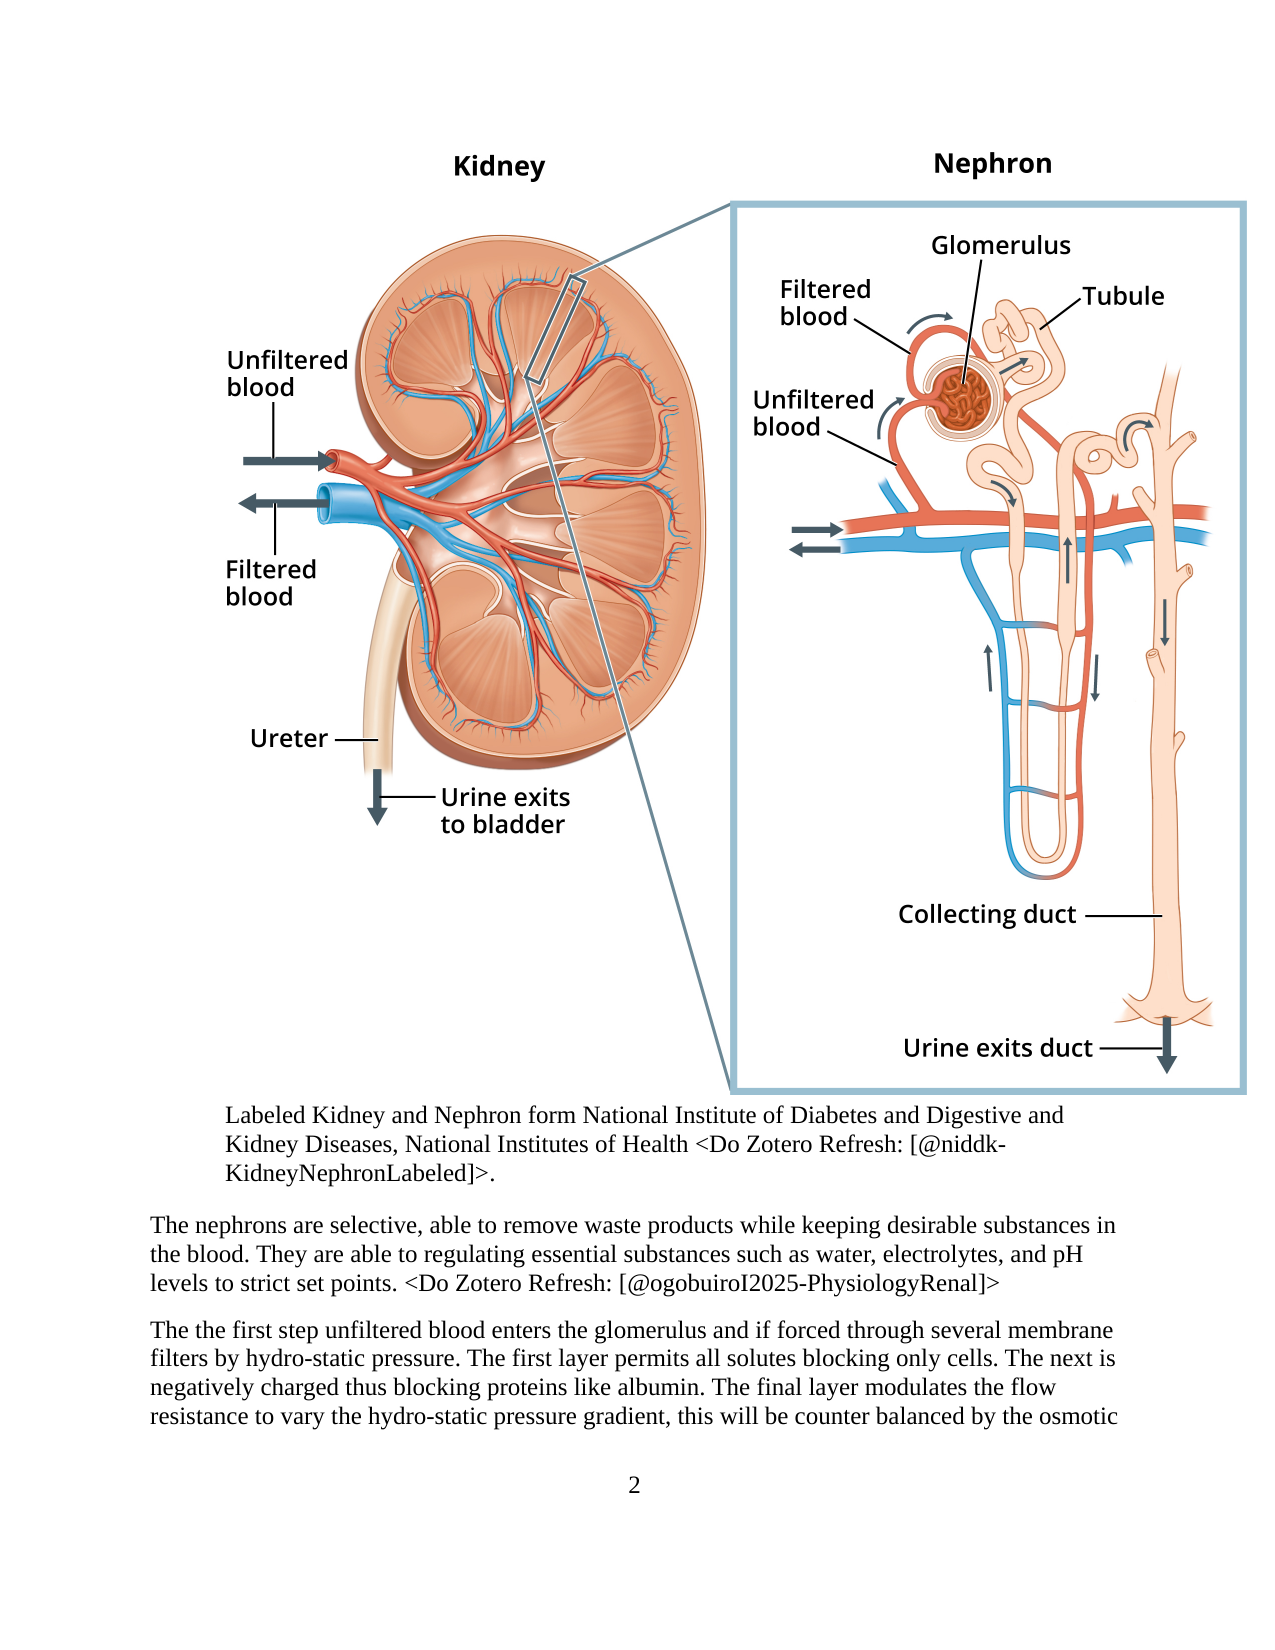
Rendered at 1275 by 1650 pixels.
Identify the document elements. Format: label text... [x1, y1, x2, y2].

text The nephrons are selective, able to remove waste products while keeping desirable substances in the blood. They are able to regulating essential substances such as water, electrolytes, and pH levels to strict set points. <Do Zotero Refresh: [@ogobuiroI2025-PhysiologyRenal]> [150, 1211, 1125, 1297]
picture [225, 150, 1247, 1095]
text The the first step unfiltered blood enters the glomerulus and if forced through several membrane filters by hydro-static pressure. The first layer permits all solutes blocking only cells. The next is negatively charged thus blocking proteins like albumin. The final layer modulates the flow resistance to vary the hydro-static pressure gradient, this will be counter balanced by the osmotic [150, 1315, 1125, 1430]
text Labeled Kidney and Nephron form National Institute of Diabetes and Digestive and Kidney Diseases, National Institutes of Health <Do Zotero Refresh: [@niddk-KidneyNephronLabeled]>. [225, 1095, 1125, 1187]
